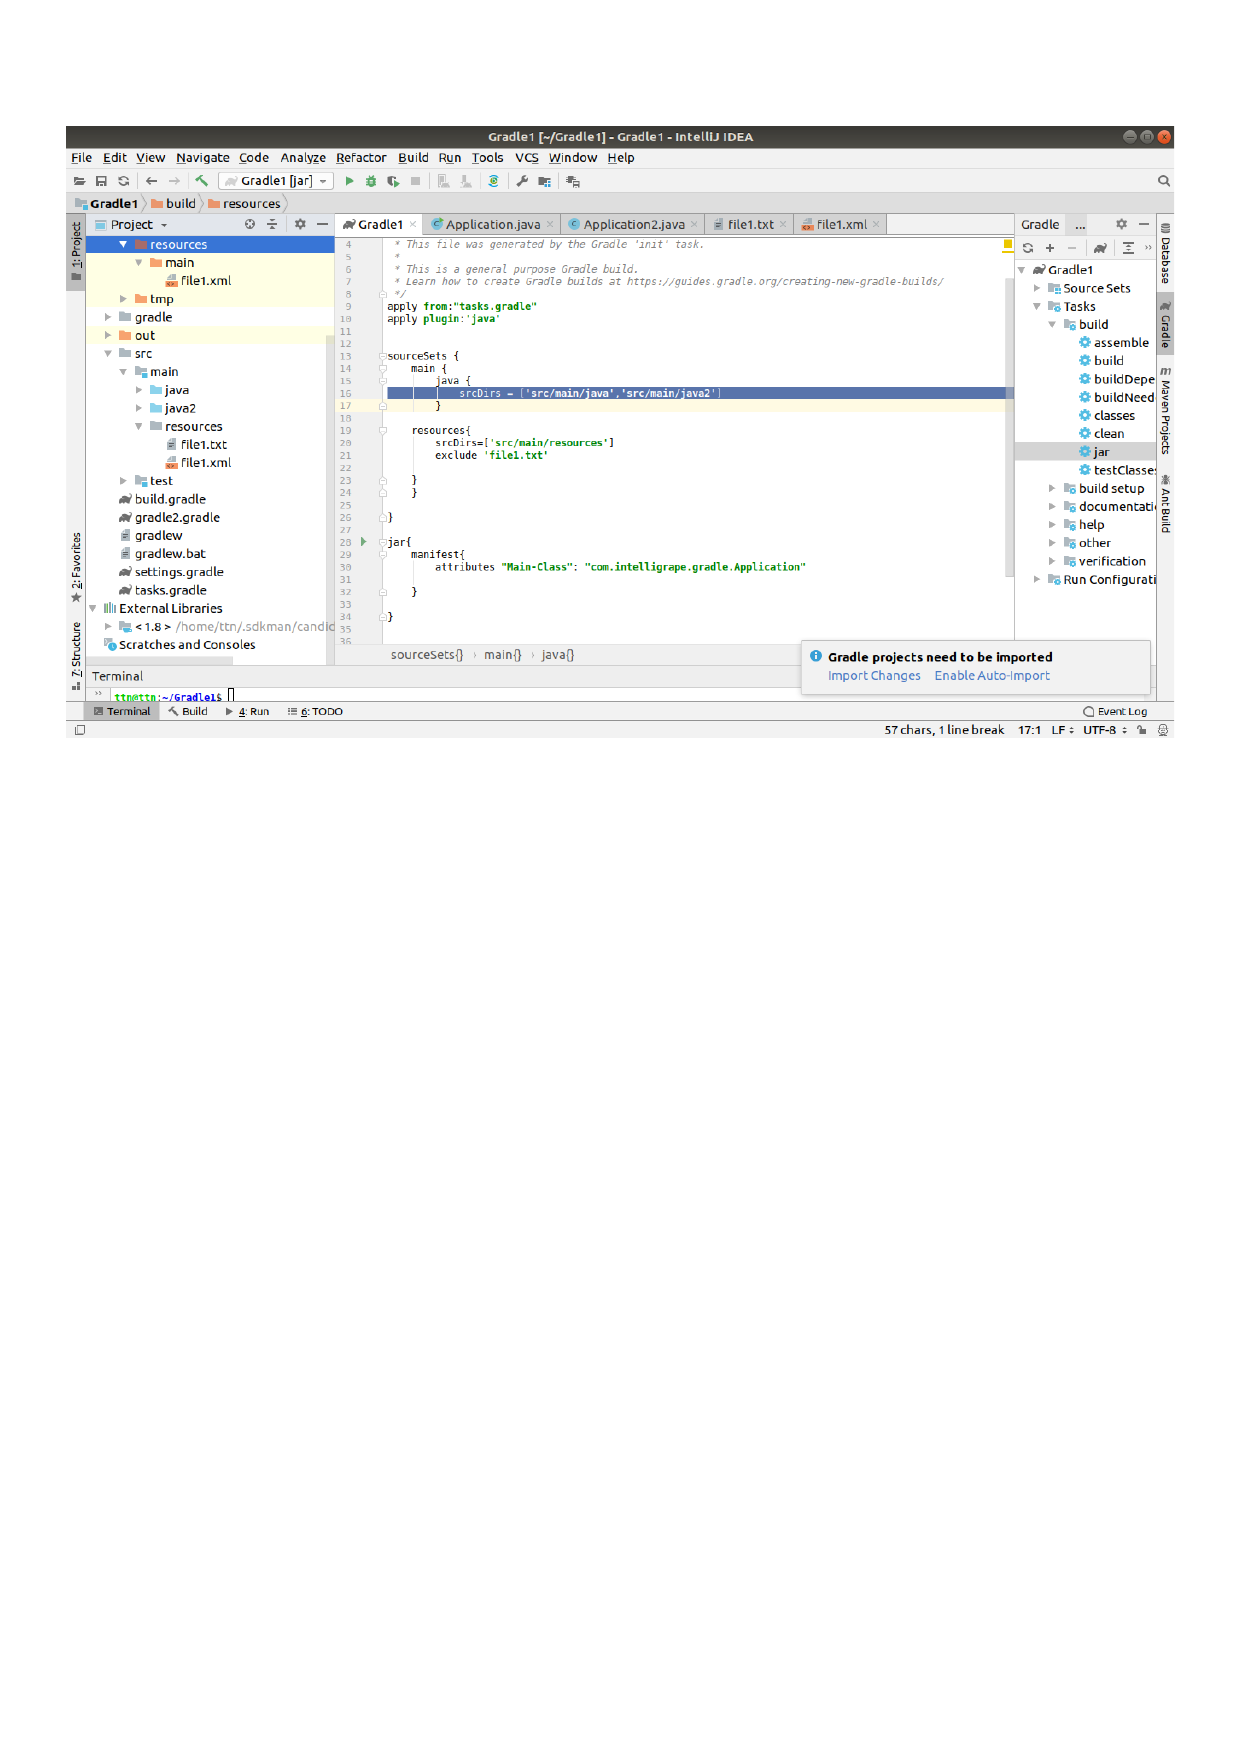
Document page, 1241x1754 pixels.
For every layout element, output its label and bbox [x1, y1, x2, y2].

picture [66, 126, 1175, 738]
